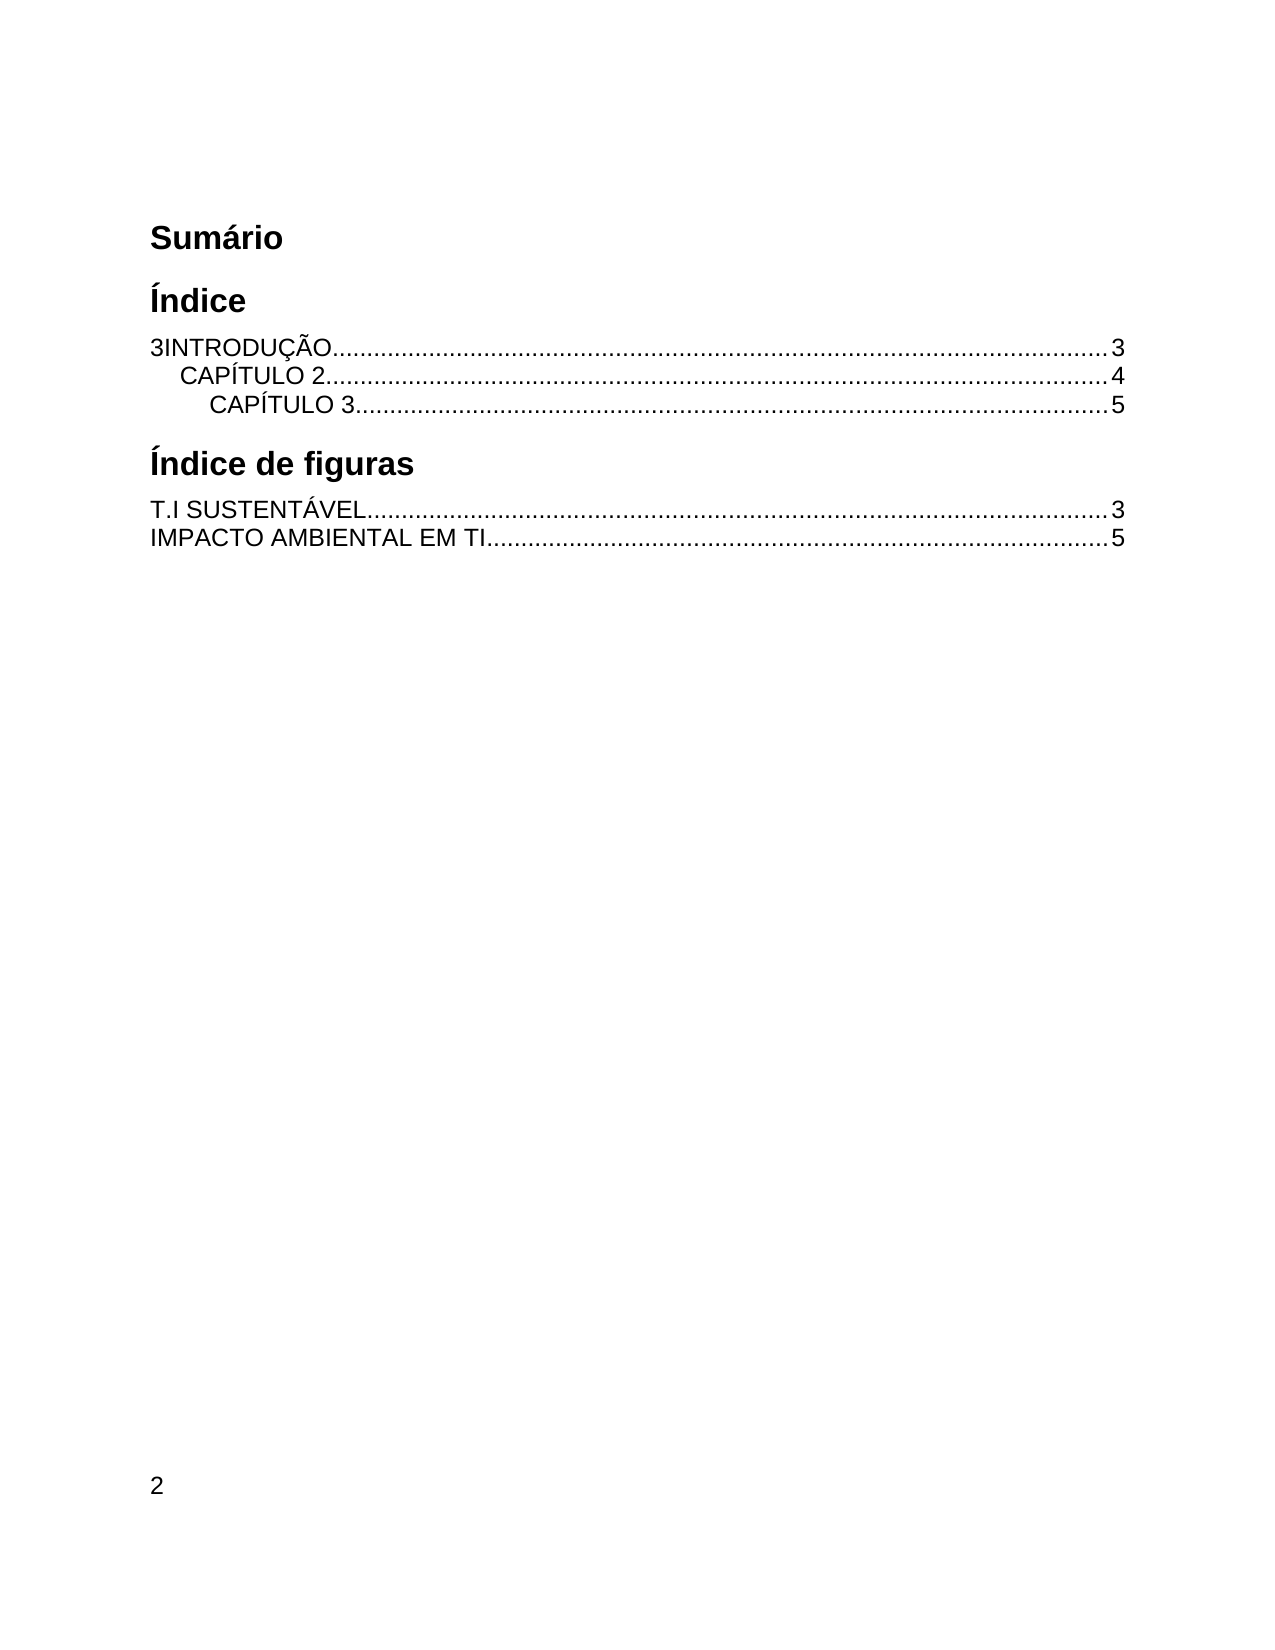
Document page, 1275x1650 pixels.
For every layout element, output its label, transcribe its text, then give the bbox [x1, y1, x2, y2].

text CAPÍTULO 3 5 [209, 390, 1125, 419]
text IMPACTO AMBIENTAL EM TI 5 [150, 523, 1125, 552]
subtitle Índice [150, 282, 1125, 320]
subtitle Índice de figuras [150, 444, 1125, 482]
text T.I SUSTENTÁVEL 3 [150, 495, 1125, 523]
subtitle Sumário [150, 218, 1125, 257]
text CAPÍTULO 2 4 [179, 361, 1125, 390]
text 3INTRODUÇÃO 3 [150, 332, 1125, 361]
